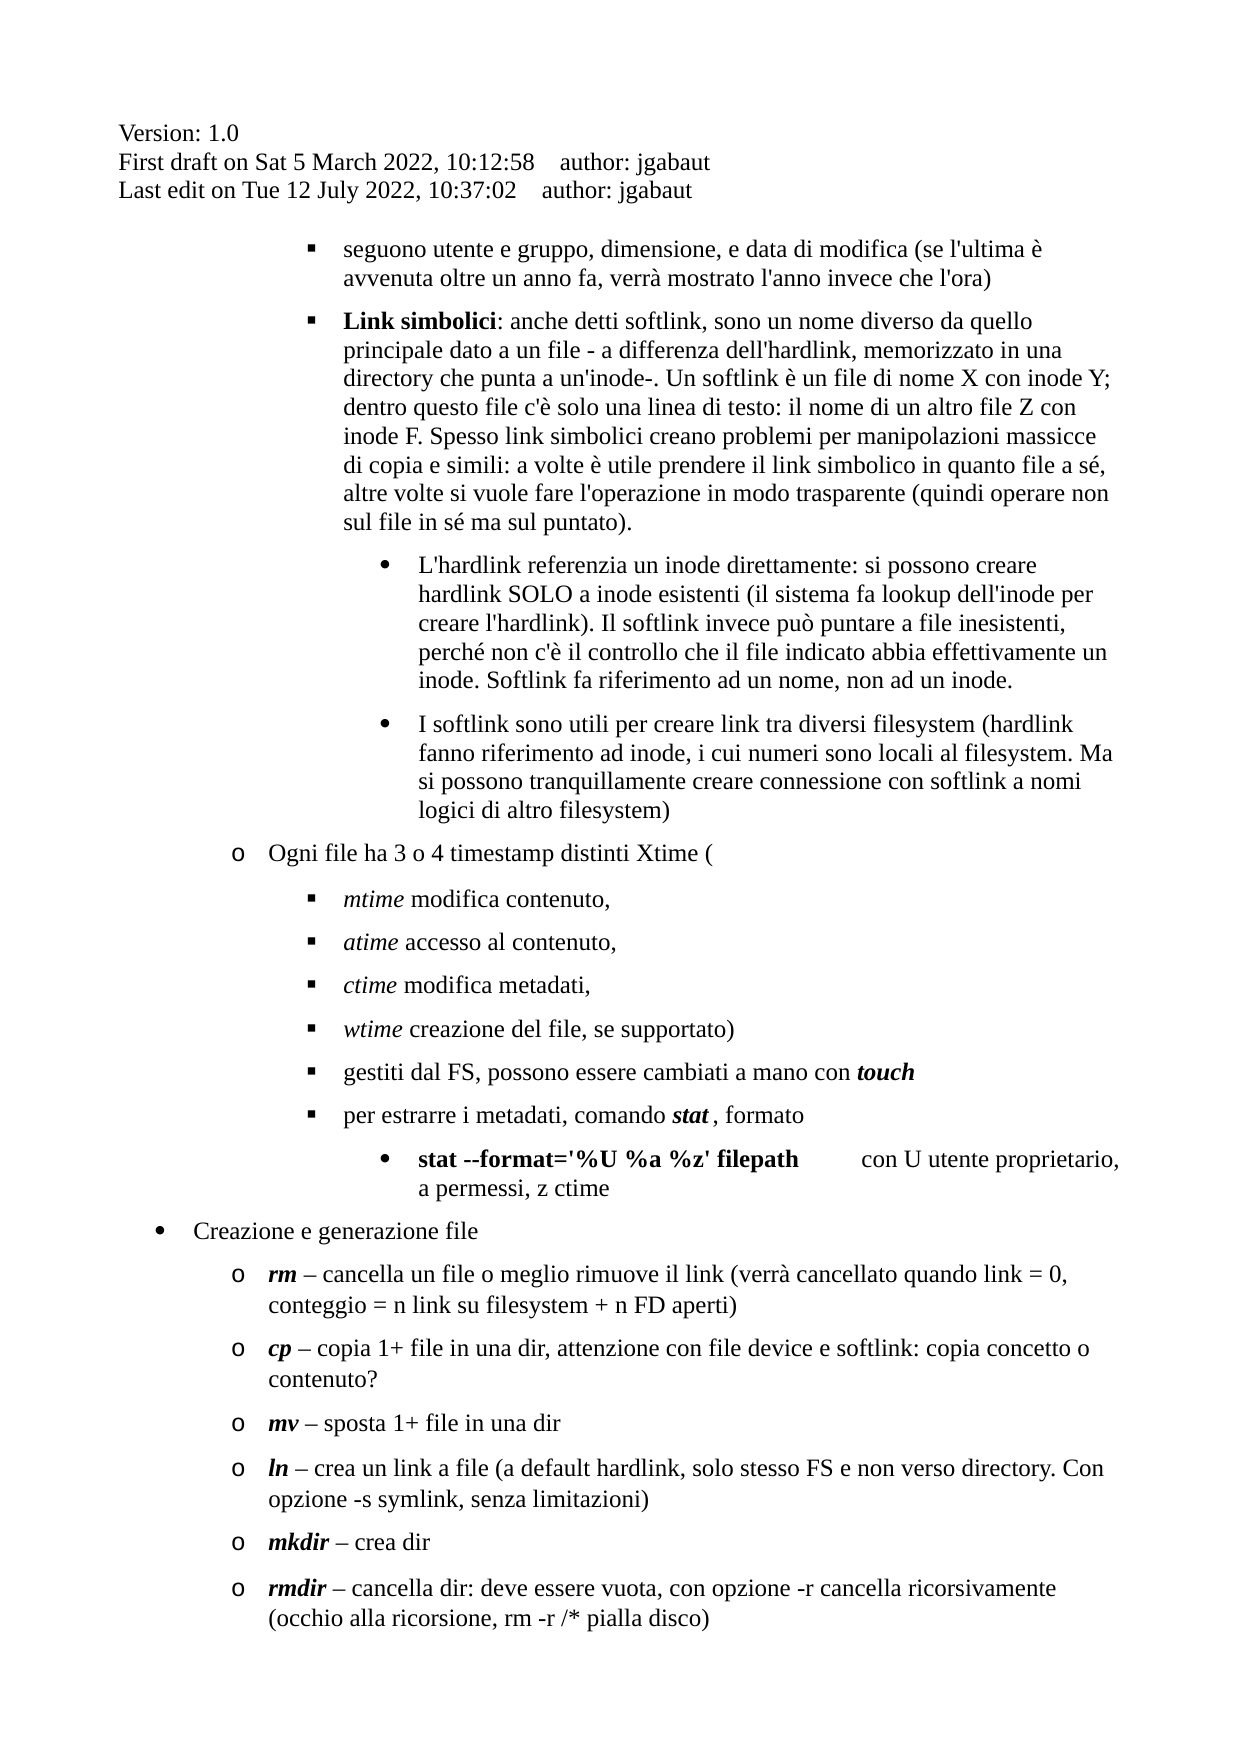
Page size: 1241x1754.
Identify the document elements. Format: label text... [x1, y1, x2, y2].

list mv – sposta 1+ file in una dir [231, 1408, 1122, 1438]
list rmdir – cancella dir: deve essere vuota, con opzione -r cancella ricorsivamente (occhio alla ricorsione, rm -r /* pialla disco) [231, 1573, 1122, 1632]
list I softlink sono utili per creare link tra diversi filesystem (hardlink fanno riferimento ad inode, i cui numeri sono locali al filesystem. Ma si possono tranquillamente creare connessione con softlink a nomi logici di altro filesystem) [381, 709, 1122, 824]
list mkdir – crea dir [231, 1527, 1122, 1558]
list ln – crea un link a file (a default hardlink, solo stesso FS e non verso directory. Con opzione -s symlink, senza limitazioni) [231, 1453, 1122, 1513]
list cp – copia 1+ file in una dir, attenzione con file device e softlink: copia concetto o contenuto? [231, 1333, 1122, 1393]
list wtime creazione del file, se supportato) [306, 1014, 1122, 1043]
list Creazione e generazione file [156, 1216, 1122, 1245]
list rm – cancella un file o meglio rimuove il link (verrà cancellato quando link = 0, conteggio = n link su filesystem + n FD aperti) [231, 1259, 1122, 1319]
list per estrarre i metadati, comando stat , formato [306, 1101, 1122, 1129]
list gestiti dal FS, possono essere cambiati a mano con touch [306, 1057, 1122, 1086]
list Link simbolici: anche detti softlink, sono un nome diverso da quello principale dato a un file - a differenza dell'hardlink, memorizzato in una directory che punta a un'inode-. Un softlink è un file di nome X con inode Y; dentro questo file c'è solo una linea di testo: il nome di un altro file Z con inode F. Spesso link simbolici creano problemi per manipolazioni massicce di copia e simili: a volte è utile prendere il link simbolico in quanto file a sé, altre volte si vuole fare l'operazione in modo trasparente (quindi operare non sul file in sé ma sul puntato). [306, 306, 1122, 536]
list Ogni file ha 3 o 4 timestamp distinti Xtime ( [231, 838, 1122, 869]
list mtime modifica contenuto, [306, 884, 1122, 913]
list ctime modifica metadati, [306, 971, 1122, 999]
list stat --format='%U %a %z' filepath con U utente proprietario, a permessi, z ctime [381, 1144, 1122, 1201]
list L'hardlink referenzia un inode direttamente: si possono creare hardlink SOLO a inode esistenti (il sistema fa lookup dell'inode per creare l'hardlink). Il softlink invece può puntare a file inesistenti, perché non c'è il controllo che il file indicato abbia effettivamente un inode. Softlink fa riferimento ad un nome, non ad un inode. [381, 551, 1122, 694]
list seguono utente e gruppo, dimensione, e data di modifica (se l'ultima è avvenuta oltre un anno fa, verrà mostrato l'anno invece che l'ora) [306, 234, 1122, 291]
list atime accesso al contenuto, [306, 927, 1122, 956]
